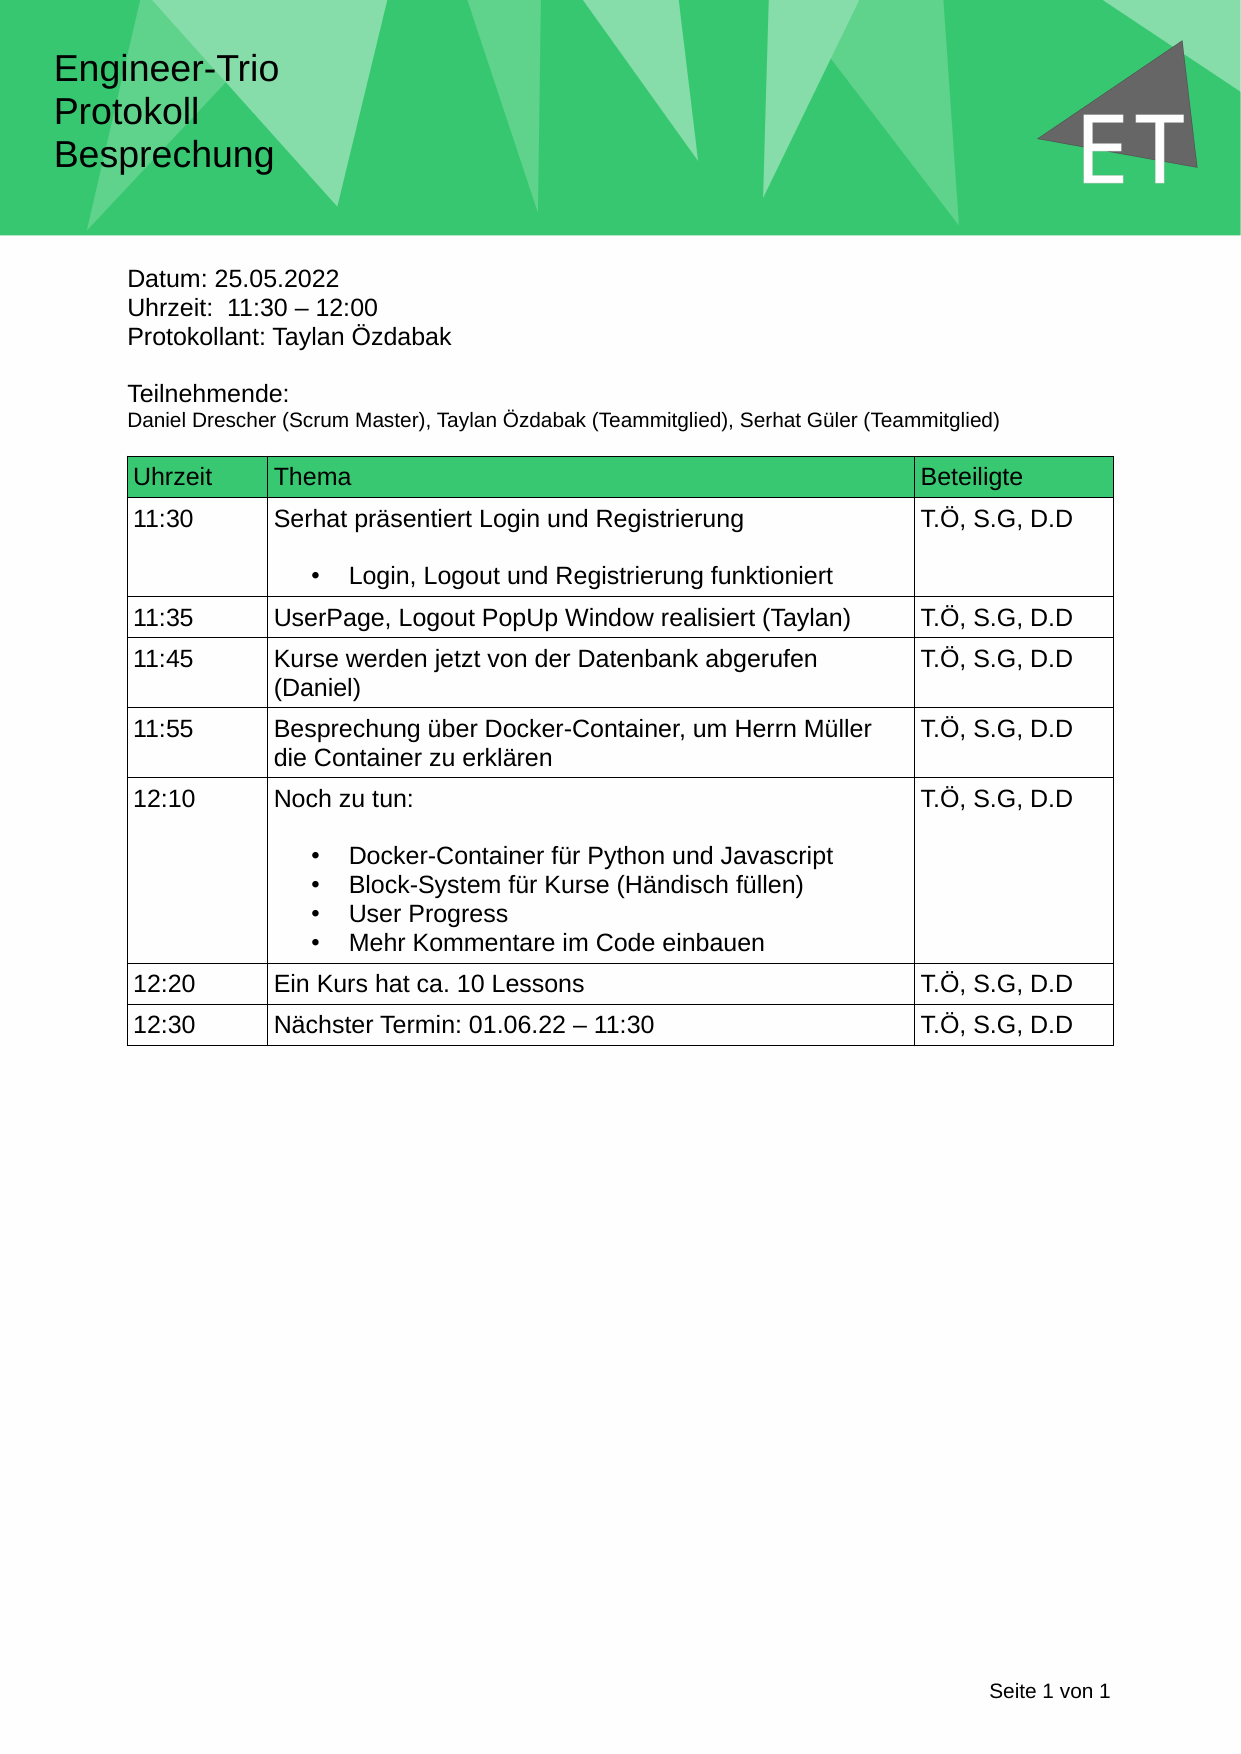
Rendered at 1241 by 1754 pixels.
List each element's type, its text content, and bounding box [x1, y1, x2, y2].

table_cell Besprechung über Docker-Container, um Herrn Müller die Container zu erklären [268, 708, 914, 777]
table_cell Serhat präsentiert Login und Registrierung Login, Logout und Registrierung funktioniert [268, 498, 914, 596]
table_header Uhrzeit [128, 457, 267, 497]
table_cell T.Ö, S.G, D.D [915, 1005, 1113, 1045]
table_cell T.Ö, S.G, D.D [915, 778, 1113, 962]
table_cell Ein Kurs hat ca. 10 Lessons [268, 964, 914, 1004]
table_cell T.Ö, S.G, D.D [915, 708, 1113, 777]
table_cell 11:30 [128, 498, 267, 596]
table_cell Noch zu tun: Docker-Container für Python und Javascript Block-System für Kurse (Händisch füllen) User Progress Mehr Kommentare im Code einbauen [268, 778, 914, 962]
table_header Beteiligte [915, 457, 1113, 497]
table_cell Kurse werden jetzt von der Datenbank abgerufen (Daniel) [268, 638, 914, 707]
table_cell T.Ö, S.G, D.D [915, 638, 1113, 707]
table_cell T.Ö, S.G, D.D [915, 498, 1113, 596]
table_cell 11:35 [128, 597, 267, 637]
table_cell UserPage, Logout PopUp Window realisiert (Taylan) [268, 597, 914, 637]
table_cell Nächster Termin: 01.06.22 – 11:30 [268, 1005, 914, 1045]
text Protokollant: Taylan Özdabak [127, 321, 1113, 350]
table_cell 11:55 [128, 708, 267, 777]
table_cell 11:45 [128, 638, 267, 707]
table_cell T.Ö, S.G, D.D [915, 964, 1113, 1004]
text Teilnehmende: [127, 379, 1113, 408]
table_cell 12:30 [128, 1005, 267, 1045]
text Datum: 25.05.2022 [127, 264, 1113, 293]
text Uhrzeit: 11:30 – 12:00 [127, 293, 1113, 321]
text Daniel Drescher (Scrum Master), Taylan Özdabak (Teammitglied), Serhat Güler (Teammitglied) [127, 408, 1113, 432]
table_header Thema [268, 457, 914, 497]
table_cell 12:20 [128, 964, 267, 1004]
table_cell 12:10 [128, 778, 267, 962]
table_cell T.Ö, S.G, D.D [915, 597, 1113, 637]
